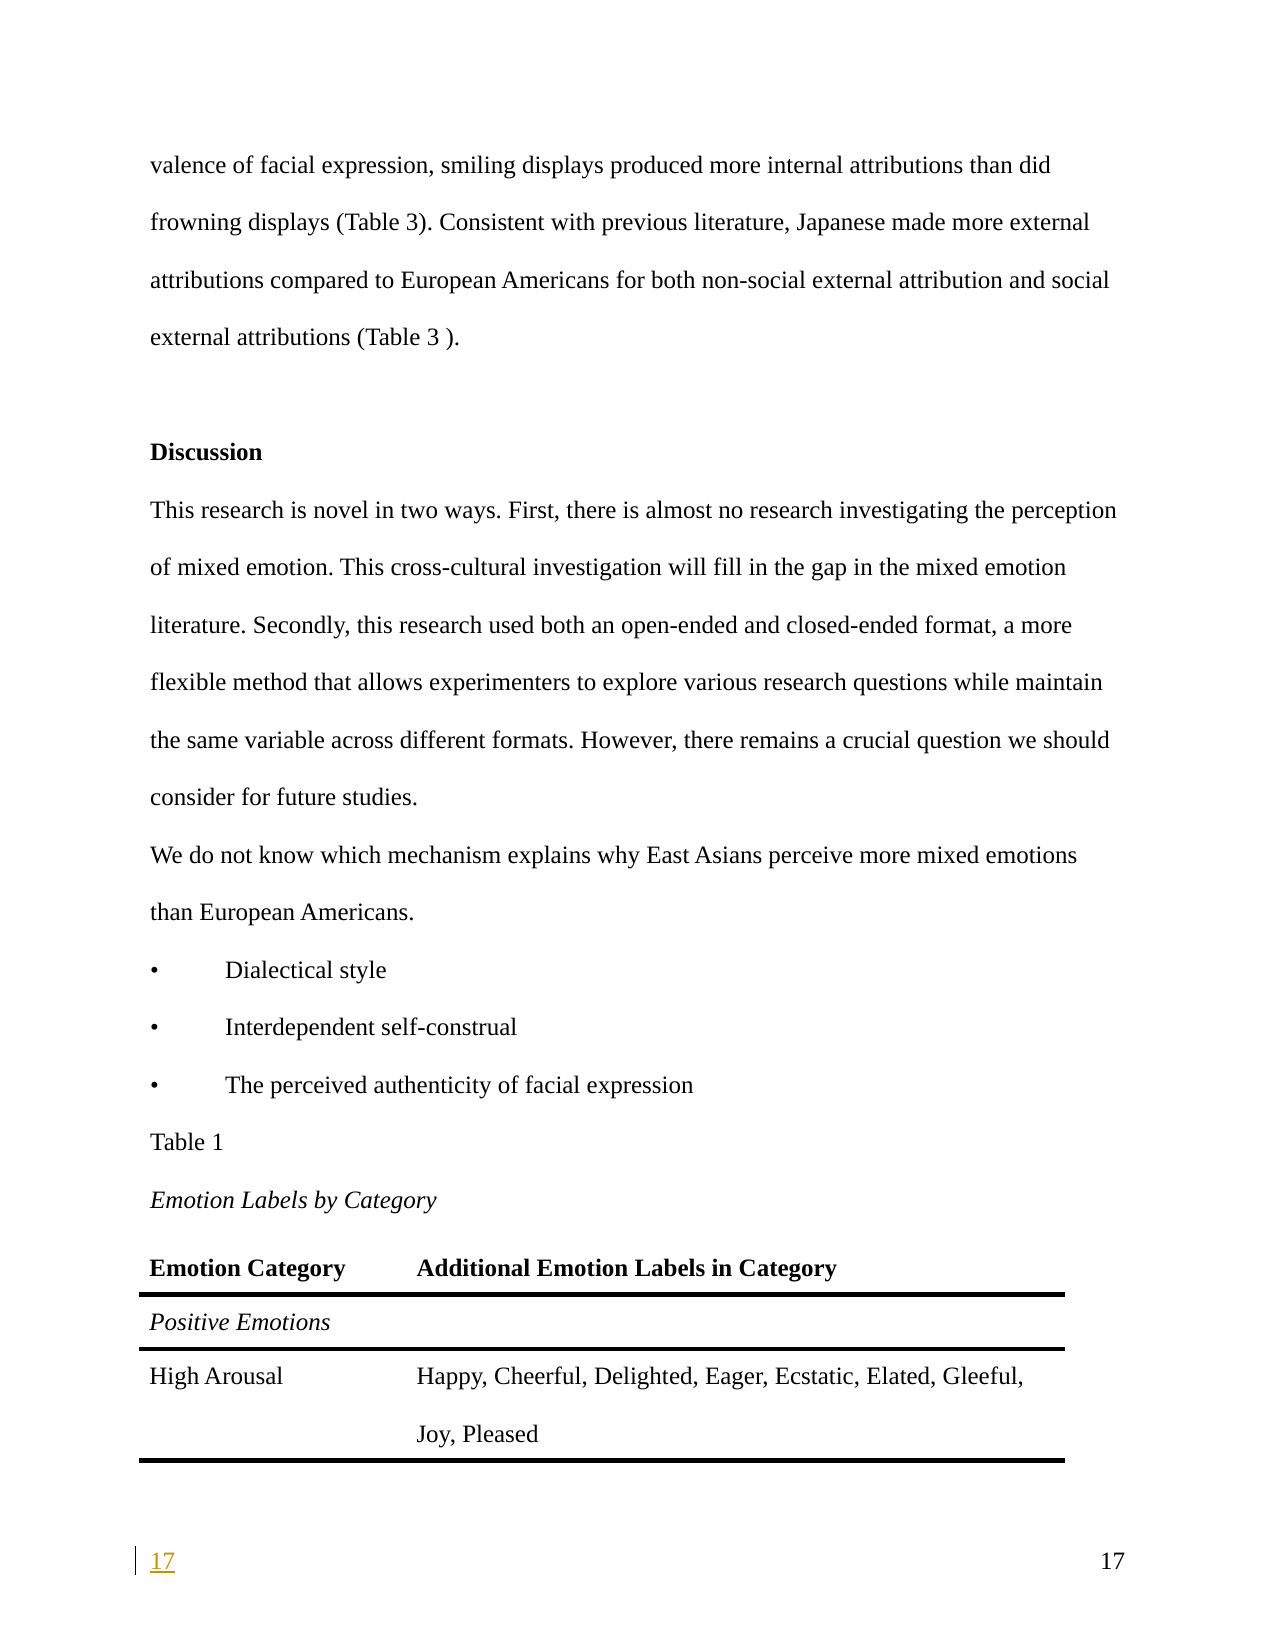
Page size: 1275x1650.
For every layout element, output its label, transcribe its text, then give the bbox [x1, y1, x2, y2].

table_cell High Arousal [139, 1351, 406, 1458]
text valence of facial expression, smiling displays produced more internal attributions than did frowning displays (Table 3). Consistent with previous literature, Japanese made more external attributions compared to European Americans for both non-social external attribution and social external attributions (Table 3 ). [150, 150, 1125, 351]
text Emotion Labels by Category [150, 1185, 1125, 1214]
text • Dialectical style [150, 955, 1125, 984]
text This research is novel in two ways. First, there is almost no research investigating the perception of mixed emotion. This cross-cultural investigation will fill in the gap in the mixed emotion literature. Secondly, this research used both an open-ended and closed-ended format, a more flexible method that allows experimenters to explore various research questions while maintain the same variable across different formats. However, there remains a crucial question we should consider for future studies. [150, 495, 1125, 811]
text • Interdependent self-construal [150, 1012, 1125, 1041]
table_cell Positive Emotions [139, 1297, 406, 1346]
table_header Additional Emotion Labels in Category [406, 1243, 1065, 1292]
table_cell Happy, Cheerful, Delighted, Eager, Ecstatic, Elated, Gleeful, Joy, Pleased [406, 1351, 1065, 1458]
text We do not know which mechanism explains why East Asians perceive more mixed emotions than European Americans. [150, 840, 1125, 926]
table_header Emotion Category [139, 1243, 406, 1292]
text Discussion [150, 437, 1125, 466]
table_cell [406, 1297, 1065, 1346]
text • The perceived authenticity of facial expression [150, 1070, 1125, 1099]
text Table 1 [150, 1127, 1125, 1156]
